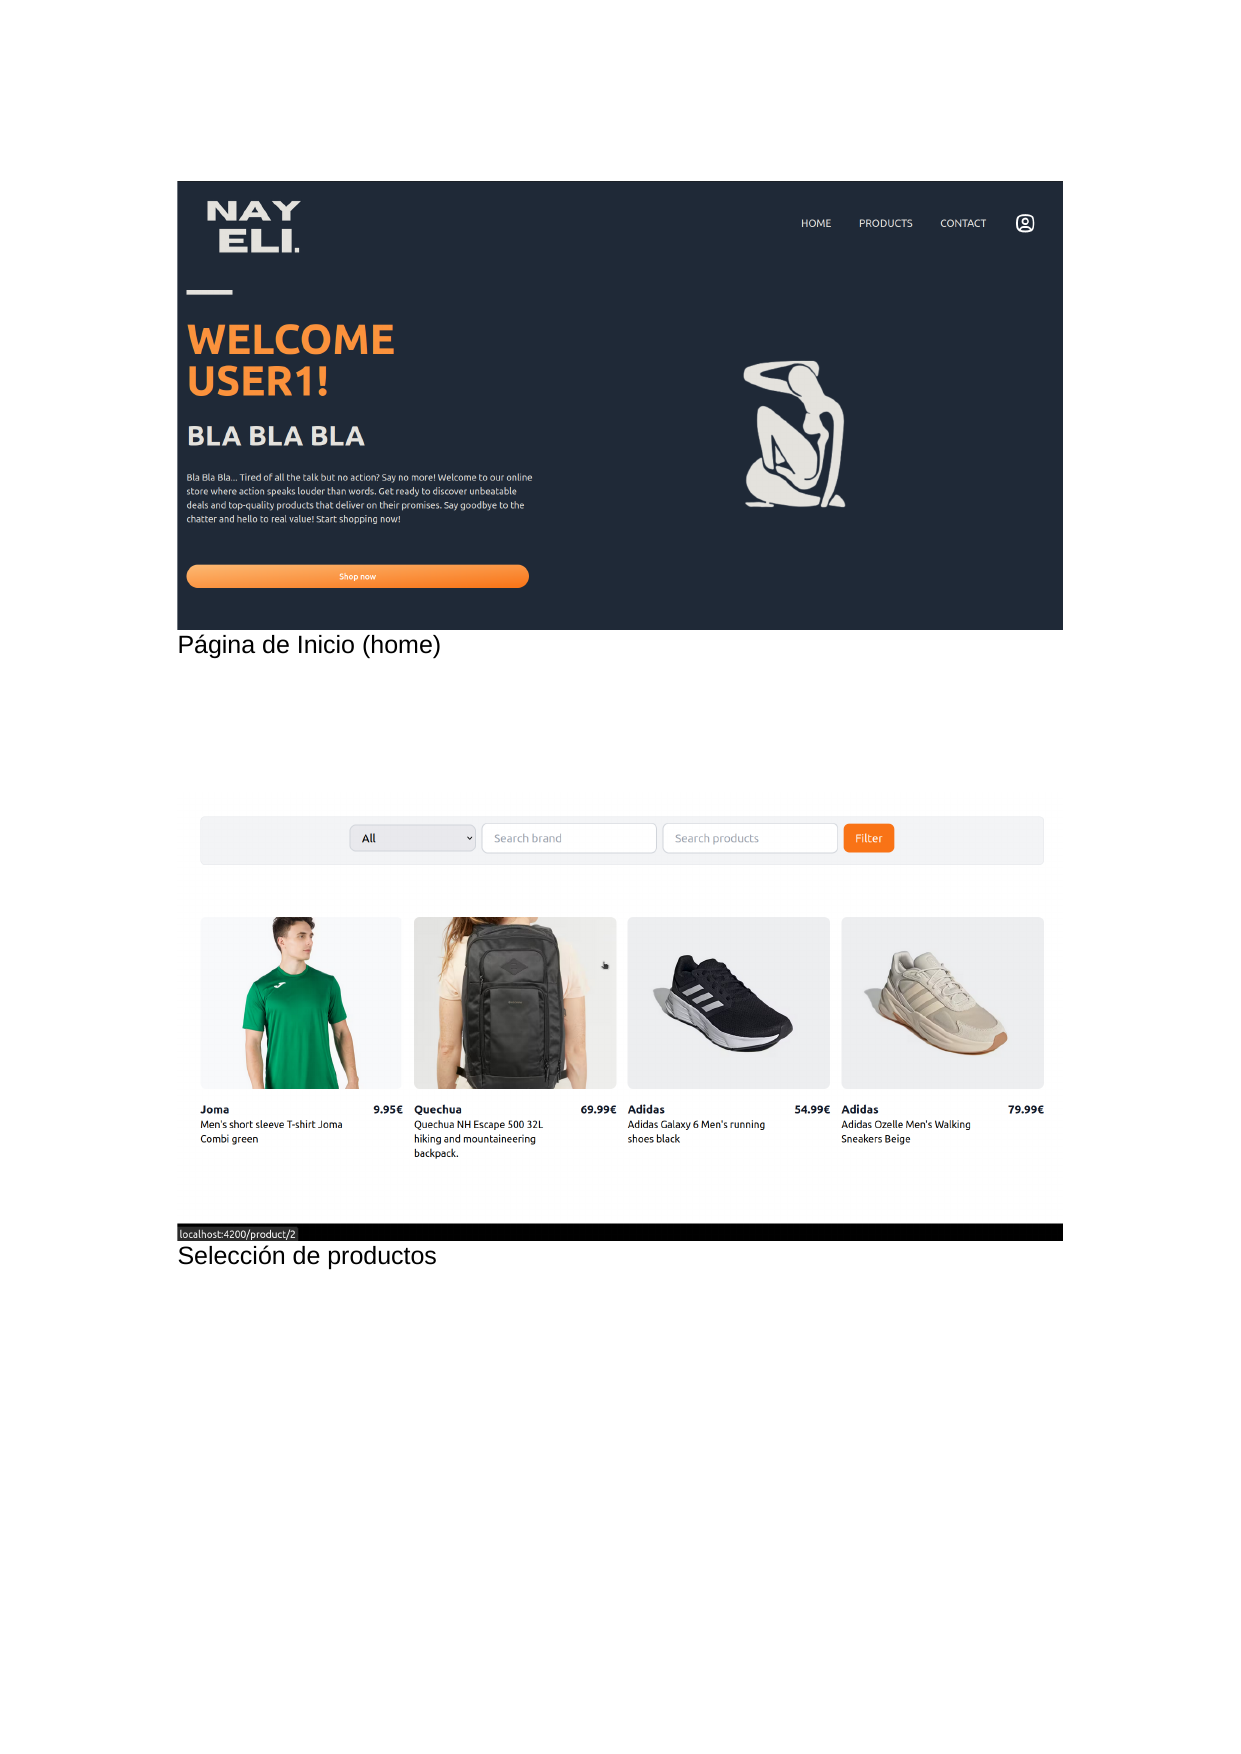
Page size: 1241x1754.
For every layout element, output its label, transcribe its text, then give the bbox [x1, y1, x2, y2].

text Selección de productos [177, 1241, 1063, 1270]
picture [177, 181, 1063, 630]
picture [177, 792, 1063, 1241]
text Página de Inicio (home) [177, 630, 1063, 658]
